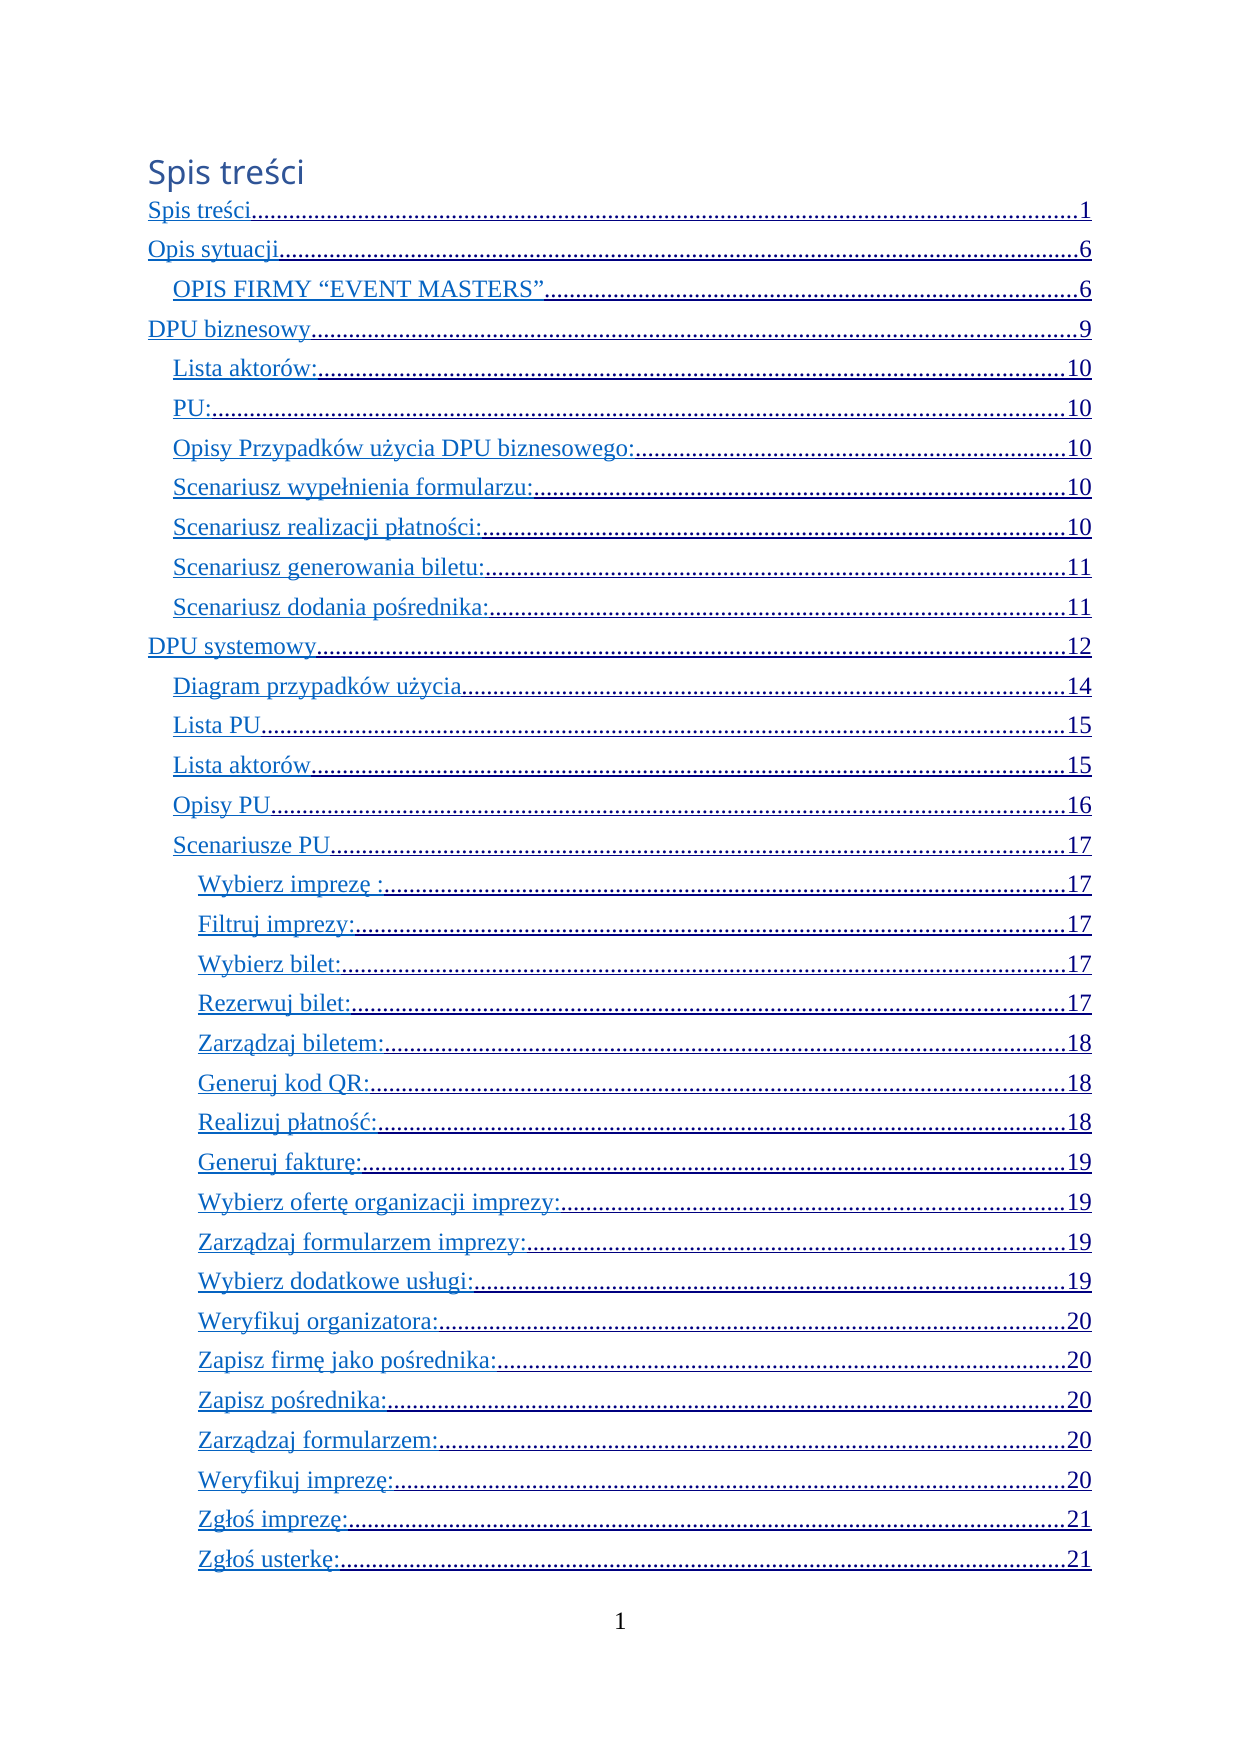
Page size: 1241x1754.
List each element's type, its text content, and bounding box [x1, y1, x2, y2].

text DPU systemowy 12 [148, 631, 1093, 660]
text Generuj kod QR: 18 [198, 1068, 1093, 1097]
text Realizuj płatność: 18 [198, 1107, 1093, 1136]
text Zapisz pośrednika: 20 [198, 1385, 1093, 1414]
text Filtruj imprezy: 17 [198, 909, 1093, 938]
text Zapisz firmę jako pośrednika: 20 [198, 1346, 1093, 1374]
text DPU biznesowy 9 [148, 314, 1093, 342]
text Opis sytuacji 6 [148, 234, 1093, 263]
text Scenariusz realizacji płatności: 10 [173, 512, 1093, 541]
text Weryfikuj organizatora: 20 [198, 1306, 1093, 1335]
text Weryfikuj imprezę: 20 [198, 1465, 1093, 1493]
text Scenariusze PU 17 [173, 830, 1093, 858]
text PU: 10 [173, 393, 1093, 422]
text Zarządzaj biletem: 18 [198, 1028, 1093, 1057]
text Lista PU 15 [173, 711, 1093, 739]
text Zarządzaj formularzem: 20 [198, 1425, 1093, 1454]
text Diagram przypadków użycia 14 [173, 671, 1093, 700]
text Lista aktorów 15 [173, 750, 1093, 779]
text Scenariusz wypełnienia formularzu: 10 [173, 472, 1093, 501]
subtitle Spis treści [148, 148, 1093, 194]
text Scenariusz generowania biletu: 11 [173, 552, 1093, 581]
text Zgłoś usterkę: 21 [198, 1544, 1093, 1573]
text Wybierz bilet: 17 [198, 949, 1093, 977]
text Wybierz dodatkowe usługi: 19 [198, 1266, 1093, 1295]
text Generuj fakturę: 19 [198, 1147, 1093, 1176]
text OPIS FIRMY “EVENT MASTERS” 6 [173, 274, 1093, 303]
text Zgłoś imprezę: 21 [198, 1504, 1093, 1533]
text Lista aktorów: 10 [173, 353, 1093, 382]
text Scenariusz dodania pośrednika: 11 [173, 592, 1093, 620]
text Wybierz imprezę : 17 [198, 869, 1093, 898]
text Wybierz ofertę organizacji imprezy: 19 [198, 1187, 1093, 1216]
text Rezerwuj bilet: 17 [198, 988, 1093, 1017]
text Opisy Przypadków użycia DPU biznesowego: 10 [173, 433, 1093, 462]
text Spis treści 1 [148, 195, 1093, 223]
text Zarządzaj formularzem imprezy: 19 [198, 1227, 1093, 1255]
text Opisy PU 16 [173, 790, 1093, 819]
